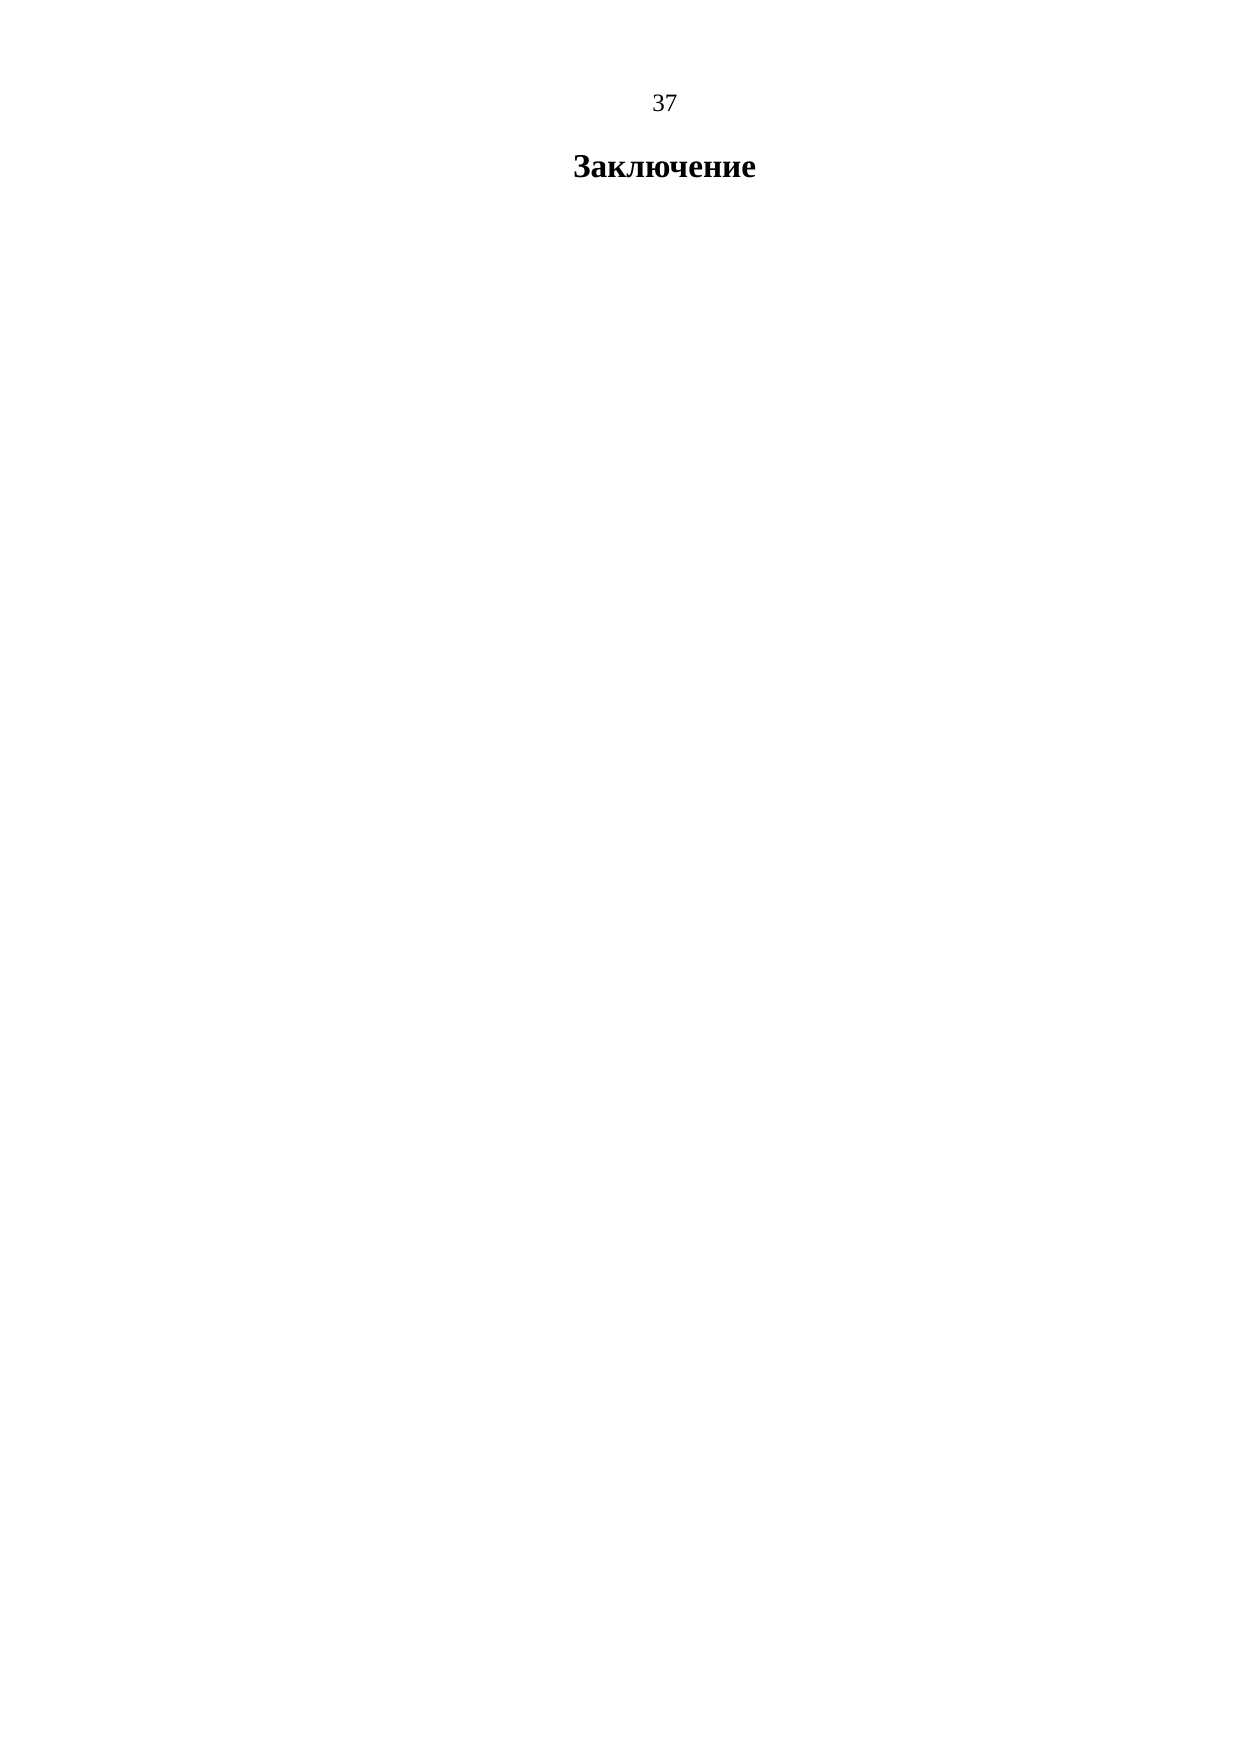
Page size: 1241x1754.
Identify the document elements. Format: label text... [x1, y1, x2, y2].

subtitle Заключение [177, 147, 1152, 185]
